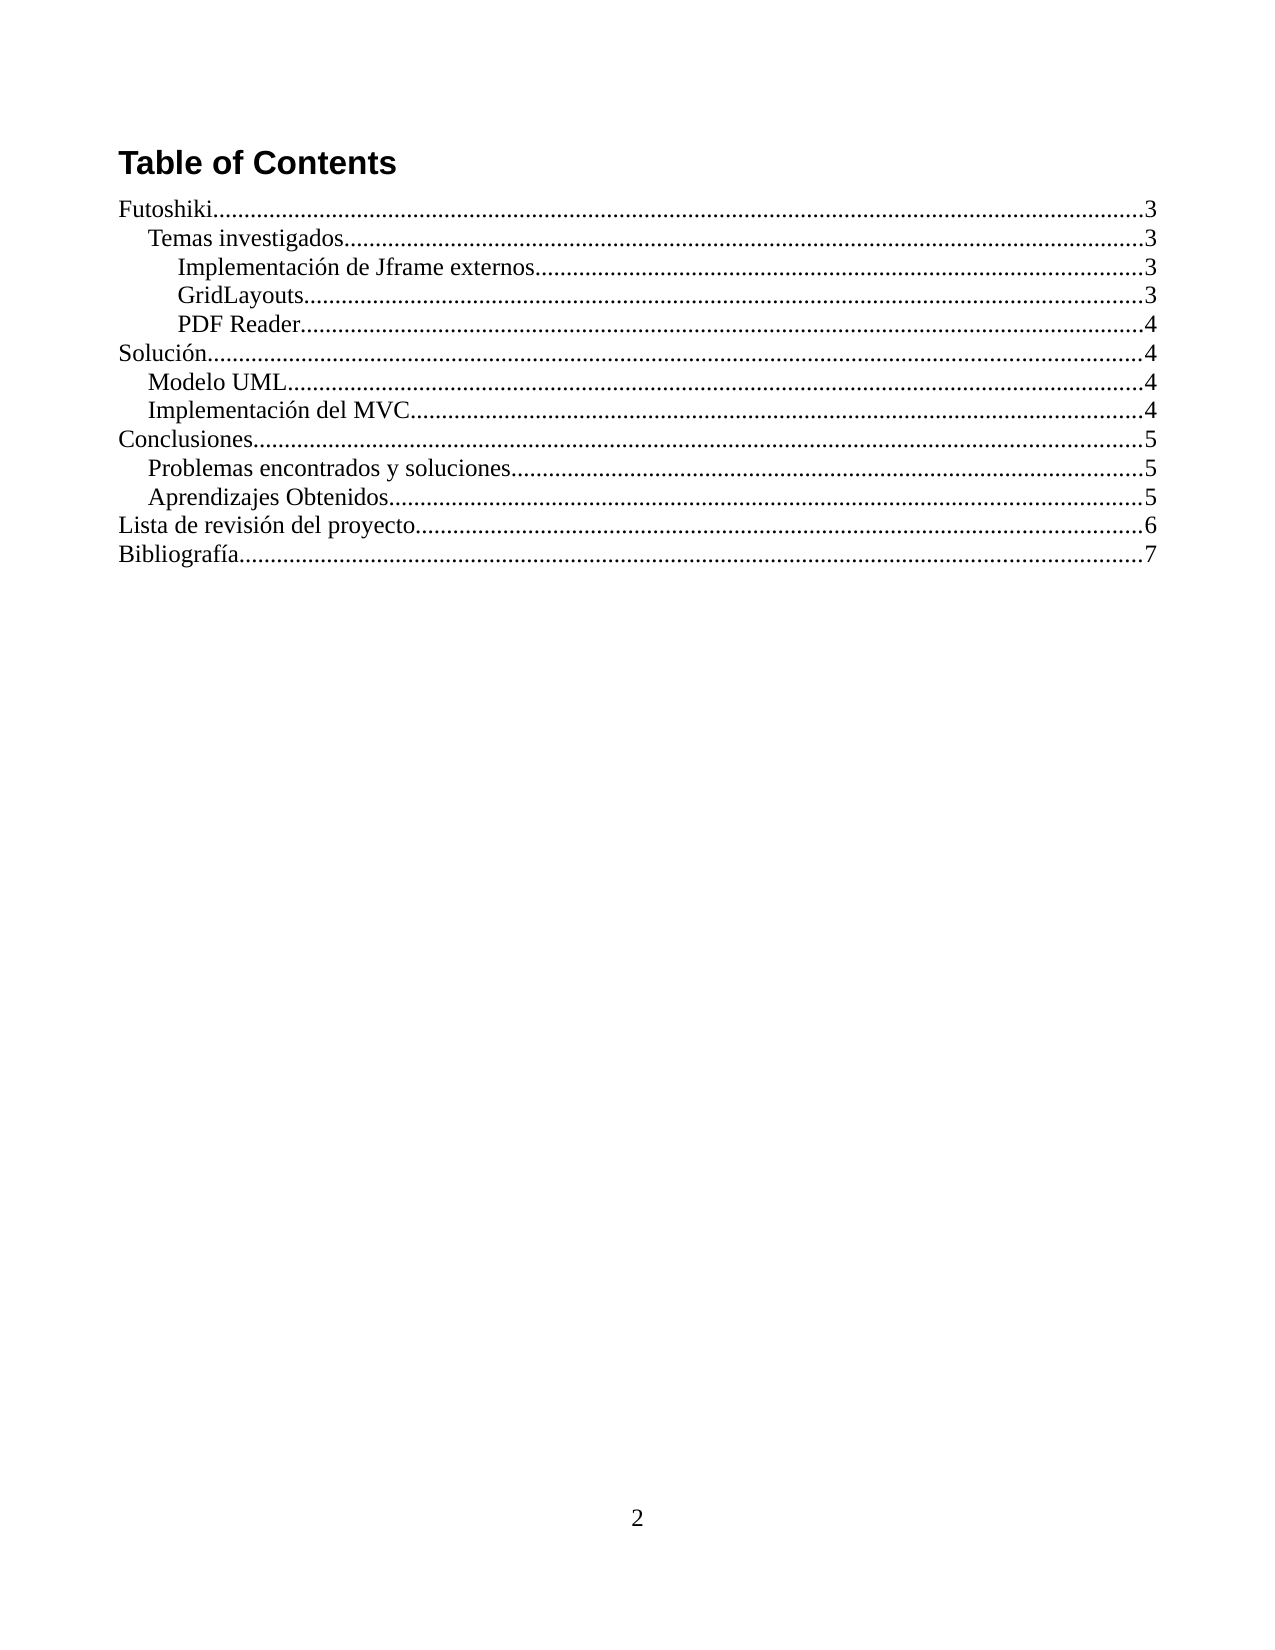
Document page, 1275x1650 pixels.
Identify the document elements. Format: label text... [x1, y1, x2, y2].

text Problemas encontrados y soluciones 5 [148, 453, 1157, 482]
text Solución 4 [118, 338, 1157, 367]
text GridLayouts 3 [177, 280, 1157, 309]
text Bibliografía 7 [118, 539, 1157, 568]
text Modelo UML 4 [148, 367, 1157, 395]
subtitle Table of Contents [118, 143, 1157, 182]
text Futoshiki 3 [118, 194, 1157, 223]
text Aprendizajes Obtenidos 5 [148, 482, 1157, 510]
text Conclusiones 5 [118, 424, 1157, 453]
text Implementación del MVC 4 [148, 395, 1157, 424]
text PDF Reader 4 [177, 309, 1157, 338]
text Temas investigados 3 [148, 223, 1157, 252]
text Lista de revisión del proyecto 6 [118, 510, 1157, 539]
text Implementación de Jframe externos 3 [177, 252, 1157, 280]
